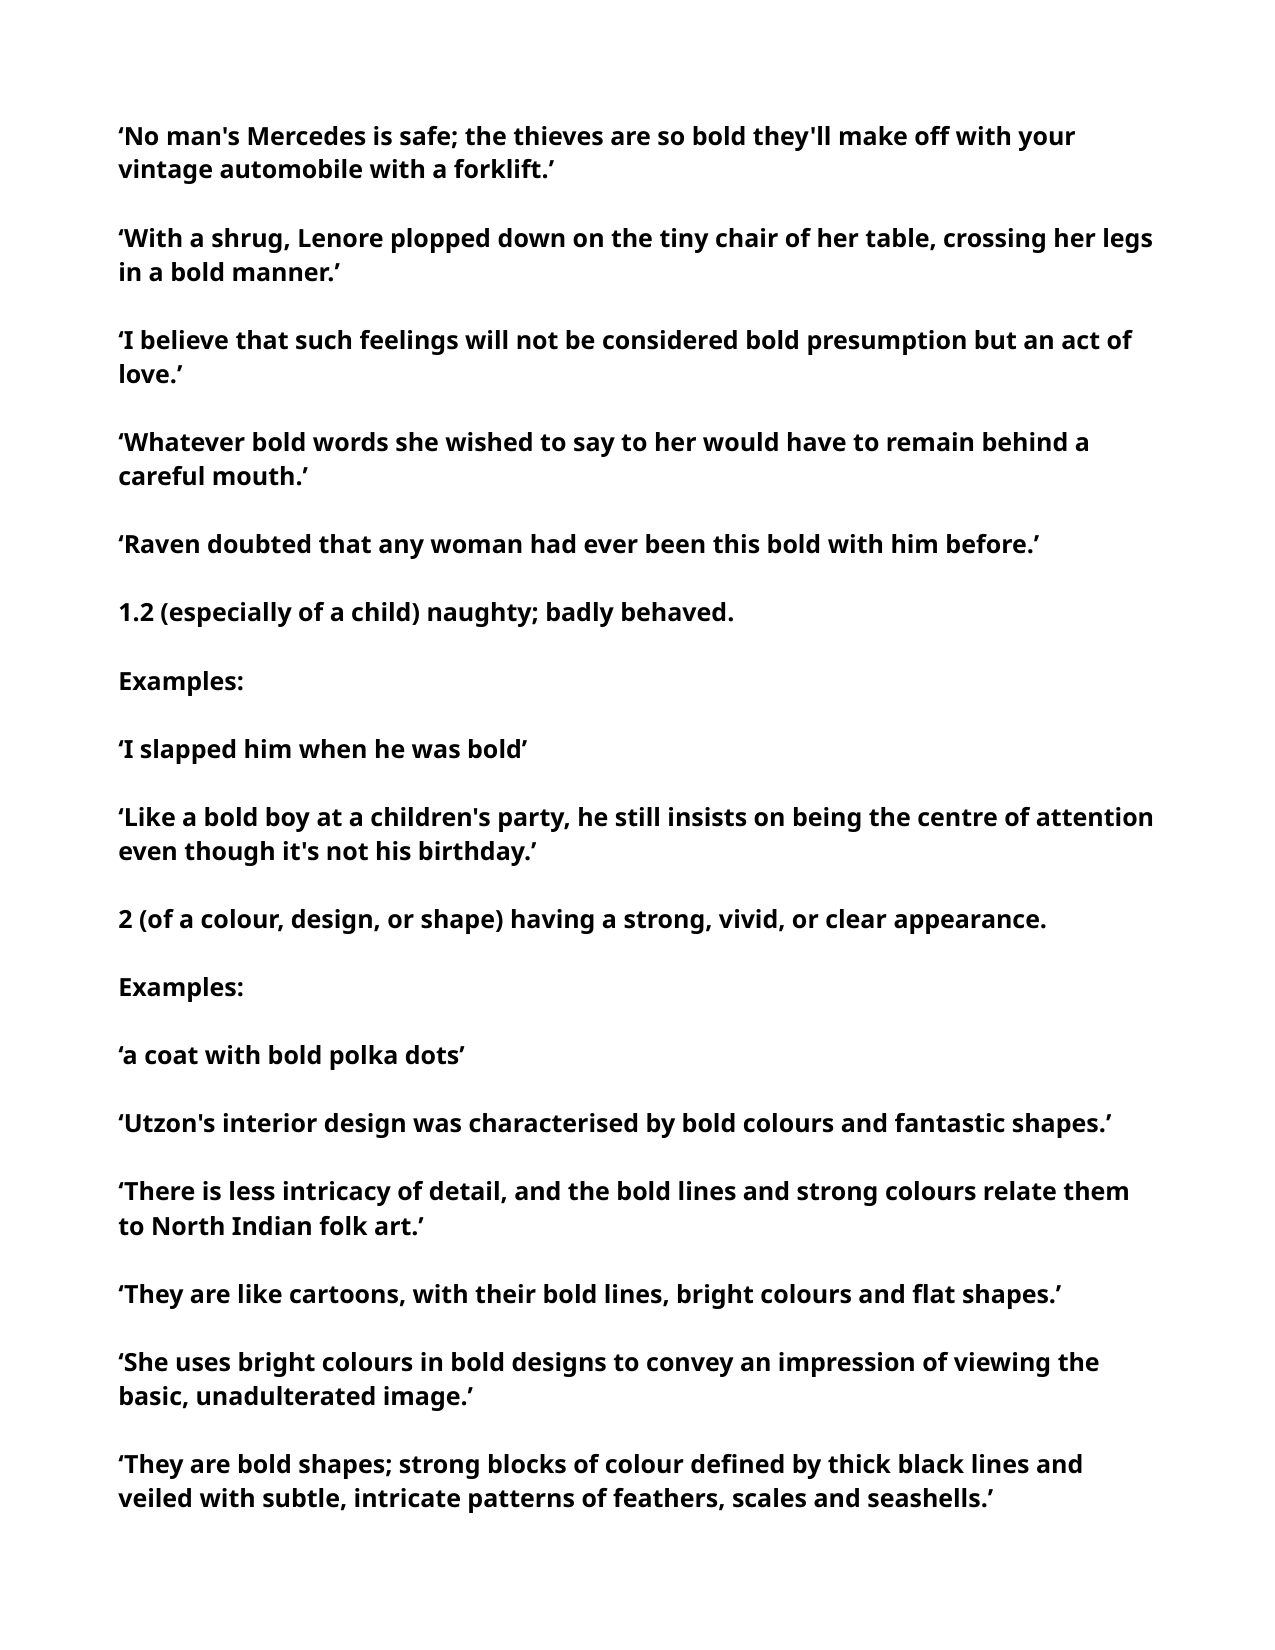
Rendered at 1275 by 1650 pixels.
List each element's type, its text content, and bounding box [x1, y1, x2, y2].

text ‘No man's Mercedes is safe; the thieves are so bold they'll make off with your vintage automobile with a forklift.’ [118, 118, 1157, 186]
text ‘She uses bright colours in bold designs to convey an impression of viewing the basic, unadulterated image.’ [118, 1344, 1157, 1412]
text Examples: [118, 663, 1157, 697]
text ‘There is less intricacy of detail, and the bold lines and strong colours relate them to North Indian folk art.’ [118, 1174, 1157, 1242]
text ‘With a shrug, Lenore plopped down on the tiny chair of her table, crossing her legs in a bold manner.’ [118, 220, 1157, 288]
text ‘They are bold shapes; strong blocks of colour defined by thick black lines and veiled with subtle, intricate patterns of feathers, scales and seashells.’ [118, 1447, 1157, 1515]
text 1.2 (especially of a child) naughty; badly behaved. [118, 595, 1157, 629]
text ‘Whatever bold words she wished to say to her would have to remain behind a careful mouth.’ [118, 425, 1157, 493]
text ‘Like a bold boy at a children's party, he still insists on being the centre of attention even though it's not his birthday.’ [118, 799, 1157, 867]
text ‘Raven doubted that any woman had ever been this bold with him before.’ [118, 527, 1157, 561]
text ‘I slapped him when he was bold’ [118, 731, 1157, 765]
text 2 (of a colour, design, or shape) having a strong, vivid, or clear appearance. [118, 902, 1157, 936]
text ‘Utzon's interior design was characterised by bold colours and fantastic shapes.’ [118, 1106, 1157, 1140]
text ‘They are like cartoons, with their bold lines, bright colours and flat shapes.’ [118, 1276, 1157, 1310]
text ‘a coat with bold polka dots’ [118, 1038, 1157, 1072]
text Examples: [118, 970, 1157, 1004]
text ‘I believe that such feelings will not be considered bold presumption but an act of love.’ [118, 322, 1157, 391]
